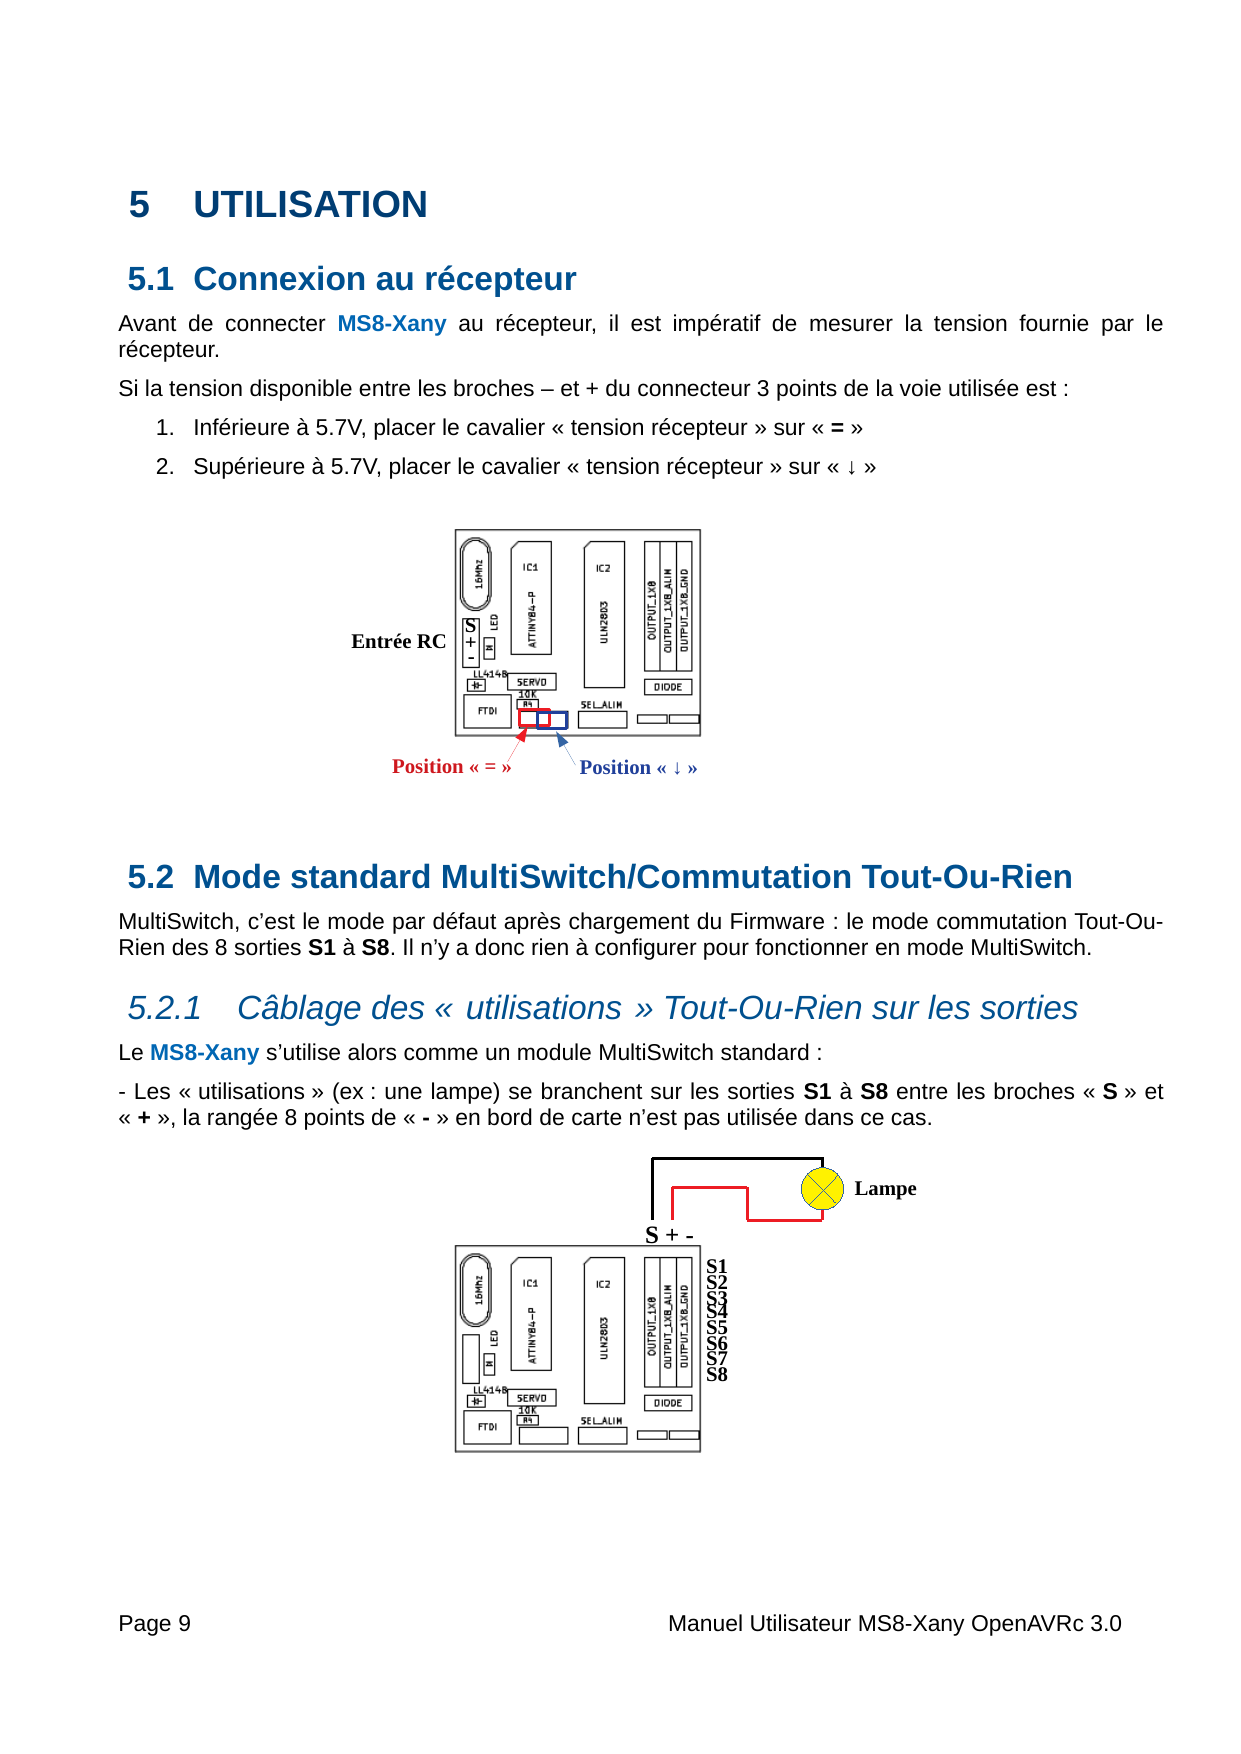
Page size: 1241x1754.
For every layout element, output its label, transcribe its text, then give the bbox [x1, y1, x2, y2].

subtitle Câblage des « utilisations » Tout-Ou-Rien sur les sorties [118, 988, 1164, 1026]
text MultiSwitch, c’est le mode par défaut après chargement du Firmware : le mode commutation Tout-Ou-Rien des 8 sorties S1 à S8. Il n’y a donc rien à configurer pour fonctionner en mode MultiSwitch. [118, 908, 1164, 961]
picture [521, 711, 536, 724]
text Si la tension disponible entre les broches – et + du connecteur 3 points de la voie utilisée est : [118, 375, 1164, 402]
picture [454, 528, 702, 737]
text Le MS8-Xany s’utilise alors comme un module MultiSwitch standard : [118, 1039, 1164, 1065]
subtitle UTILISATION [118, 182, 1164, 226]
picture [454, 1244, 702, 1453]
text Avant de connecter MS8-Xany au récepteur, il est impératif de mesurer la tension fournie par le récepteur. [118, 310, 1164, 363]
picture [539, 714, 548, 724]
list Inférieure à 5.7V, placer le cavalier « tension récepteur » sur « = » [156, 414, 1164, 441]
picture [551, 714, 565, 727]
subtitle Connexion au récepteur [118, 259, 1164, 298]
text - Les « utilisations » (ex : une lampe) se branchent sur les sorties S1 à S8 entre les broches « S » et « + », la rangée 8 points de « - » en bord de carte n’est pas utilisée dans ce cas. [118, 1078, 1164, 1130]
list Supérieure à 5.7V, placer le cavalier « tension récepteur » sur « ↓ » [156, 453, 1164, 479]
subtitle Mode standard MultiSwitch/Commutation Tout-Ou-Rien [118, 857, 1164, 895]
